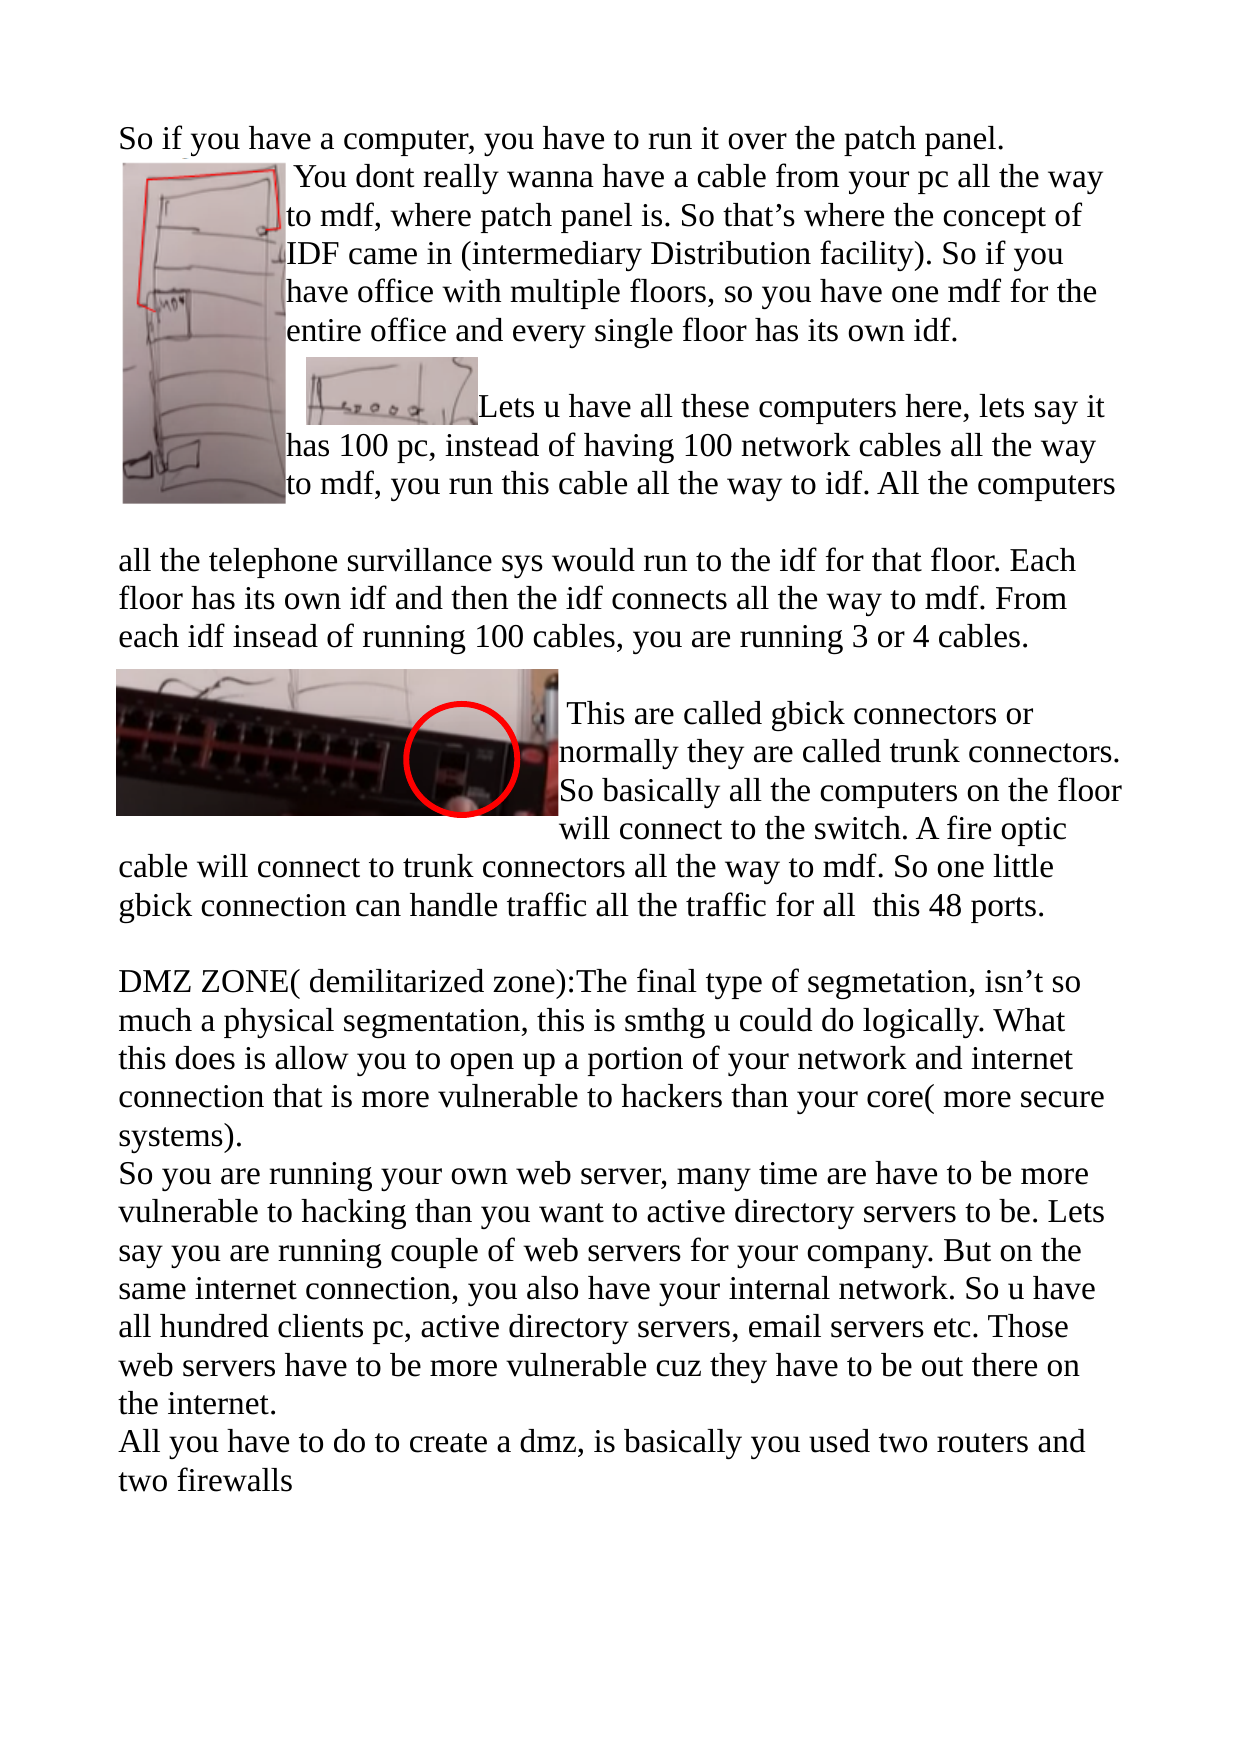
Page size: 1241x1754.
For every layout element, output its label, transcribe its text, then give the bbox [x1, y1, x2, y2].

text So basically all the computers on the floor will connect to the switch. A fire optic cable will connect to trunk connectors all the way to mdf. So one little gbick connection can handle traffic all the traffic for all this 48 ports. [118, 770, 1122, 923]
picture [410, 707, 514, 812]
text This are called gbick connectors or normally they are called trunk connectors. [559, 693, 1122, 770]
text You dont really wanna have a cable from your pc all the way to mdf, where patch panel is. So that’s where the concept of IDF came in (intermediary Distribution facility). So if you have office with multiple floors, so you have one mdf for the entire office and every single floor has its own idf. [118, 156, 1122, 348]
picture [109, 158, 286, 515]
text DMZ ZONE( demilitarized zone):The final type of segmetation, isn’t so much a physical segmentation, this is smthg u could do logically. What this does is allow you to open up a portion of your network and internet connection that is more vulnerable to hackers than your core( more secure systems). [118, 961, 1122, 1153]
picture [116, 669, 559, 816]
picture [306, 357, 478, 425]
text Lets u have all these computers here, lets say it has 100 pc, instead of having 100 network cables all the way to mdf, you run this cable all the way to idf. All the computers [286, 386, 1122, 501]
text All you have to do to create a dmz, is basically you used two routers and two firewalls [118, 1421, 1122, 1498]
text So if you have a computer, you have to run it over the patch panel. [118, 118, 1122, 156]
text all the telephone survillance sys would run to the idf for that floor. Each floor has its own idf and then the idf connects all the way to mdf. From each idf insead of running 100 cables, you are running 3 or 4 cables. [118, 540, 1122, 655]
text So you are running your own web server, many time are have to be more vulnerable to hacking than you want to active directory servers to be. Lets say you are running couple of web servers for your company. But on the same internet connection, you also have your internal network. So u have all hundred clients pc, active directory servers, email servers etc. Those web servers have to be more vulnerable cuz they have to be out there on the internet. [118, 1153, 1122, 1421]
